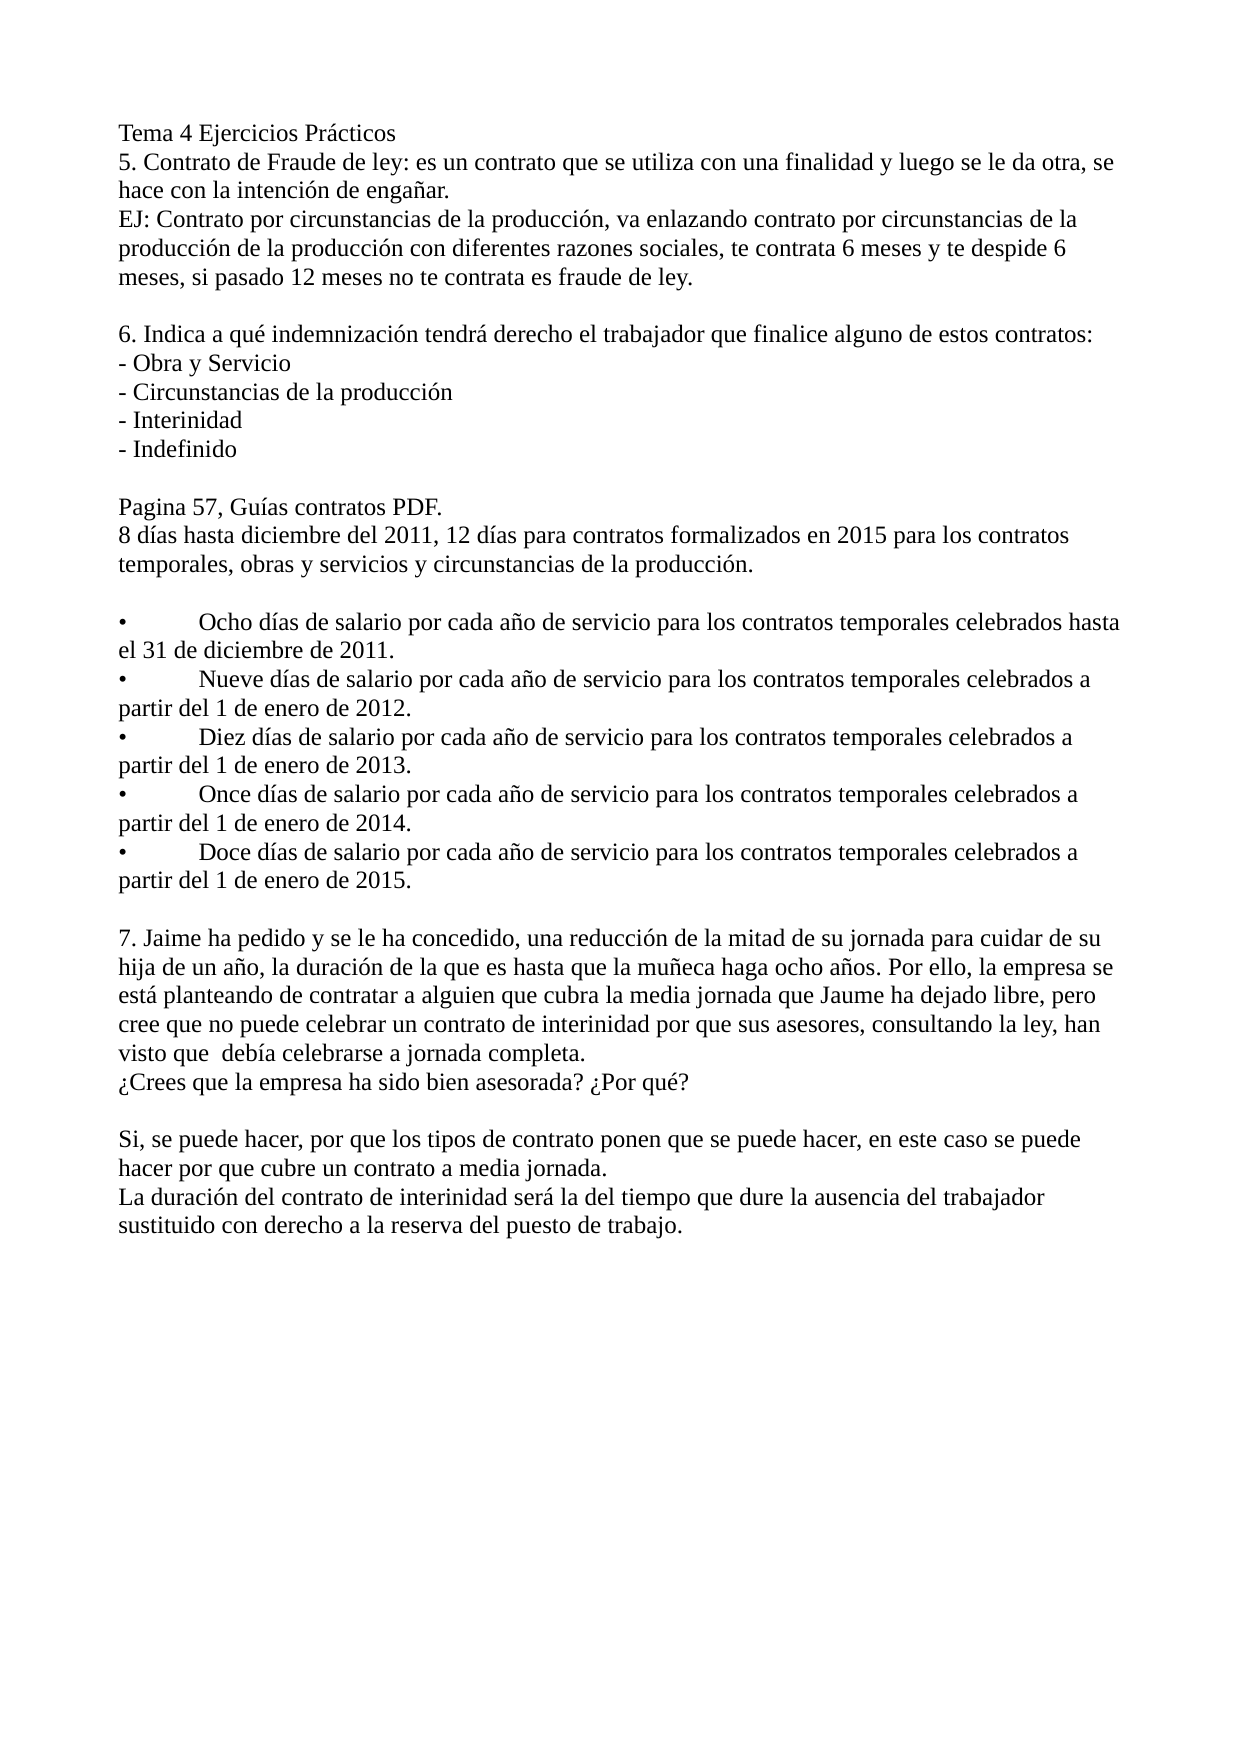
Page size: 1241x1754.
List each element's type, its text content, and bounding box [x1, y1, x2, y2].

text Si, se puede hacer, por que los tipos de contrato ponen que se puede hacer, en este caso se puede hacer por que cubre un contrato a media jornada. [118, 1124, 1122, 1182]
text • Diez días de salario por cada año de servicio para los contratos temporales celebrados a partir del 1 de enero de 2013. [118, 722, 1122, 779]
text EJ: Contrato por circunstancias de la producción, va enlazando contrato por circunstancias de la producción de la producción con diferentes razones sociales, te contrata 6 meses y te despide 6 meses, si pasado 12 meses no te contrata es fraude de ley. [118, 204, 1122, 291]
text La duración del contrato de interinidad será la del tiempo que dure la ausencia del trabajador sustituido con derecho a la reserva del puesto de trabajo. [118, 1182, 1122, 1239]
text 8 días hasta diciembre del 2011, 12 días para contratos formalizados en 2015 para los contratos temporales, obras y servicios y circunstancias de la producción. [118, 521, 1122, 578]
text • Once días de salario por cada año de servicio para los contratos temporales celebrados a partir del 1 de enero de 2014. [118, 779, 1122, 837]
text Pagina 57, Guías contratos PDF. [118, 492, 1122, 521]
text Tema 4 Ejercicios Prácticos [118, 118, 1122, 147]
text 6. Indica a qué indemnización tendrá derecho el trabajador que finalice alguno de estos contratos: - Obra y Servicio - Circunstancias de la producción - Interinidad - Indefinido [118, 319, 1122, 463]
text 7. Jaime ha pedido y se le ha concedido, una reducción de la mitad de su jornada para cuidar de su hija de un año, la duración de la que es hasta que la muñeca haga ocho años. Por ello, la empresa se está planteando de contratar a alguien que cubra la media jornada que Jaume ha dejado libre, pero cree que no puede celebrar un contrato de interinidad por que sus asesores, consultando la ley, han visto que debía celebrarse a jornada completa. ¿Crees que la empresa ha sido bien asesorada? ¿Por qué? [118, 923, 1122, 1096]
text • Doce días de salario por cada año de servicio para los contratos temporales celebrados a partir del 1 de enero de 2015. [118, 837, 1122, 894]
text • Nueve días de salario por cada año de servicio para los contratos temporales celebrados a partir del 1 de enero de 2012. [118, 664, 1122, 722]
text 5. Contrato de Fraude de ley: es un contrato que se utiliza con una finalidad y luego se le da otra, se hace con la intención de engañar. [118, 147, 1122, 204]
text • Ocho días de salario por cada año de servicio para los contratos temporales celebrados hasta el 31 de diciembre de 2011. [118, 607, 1122, 664]
